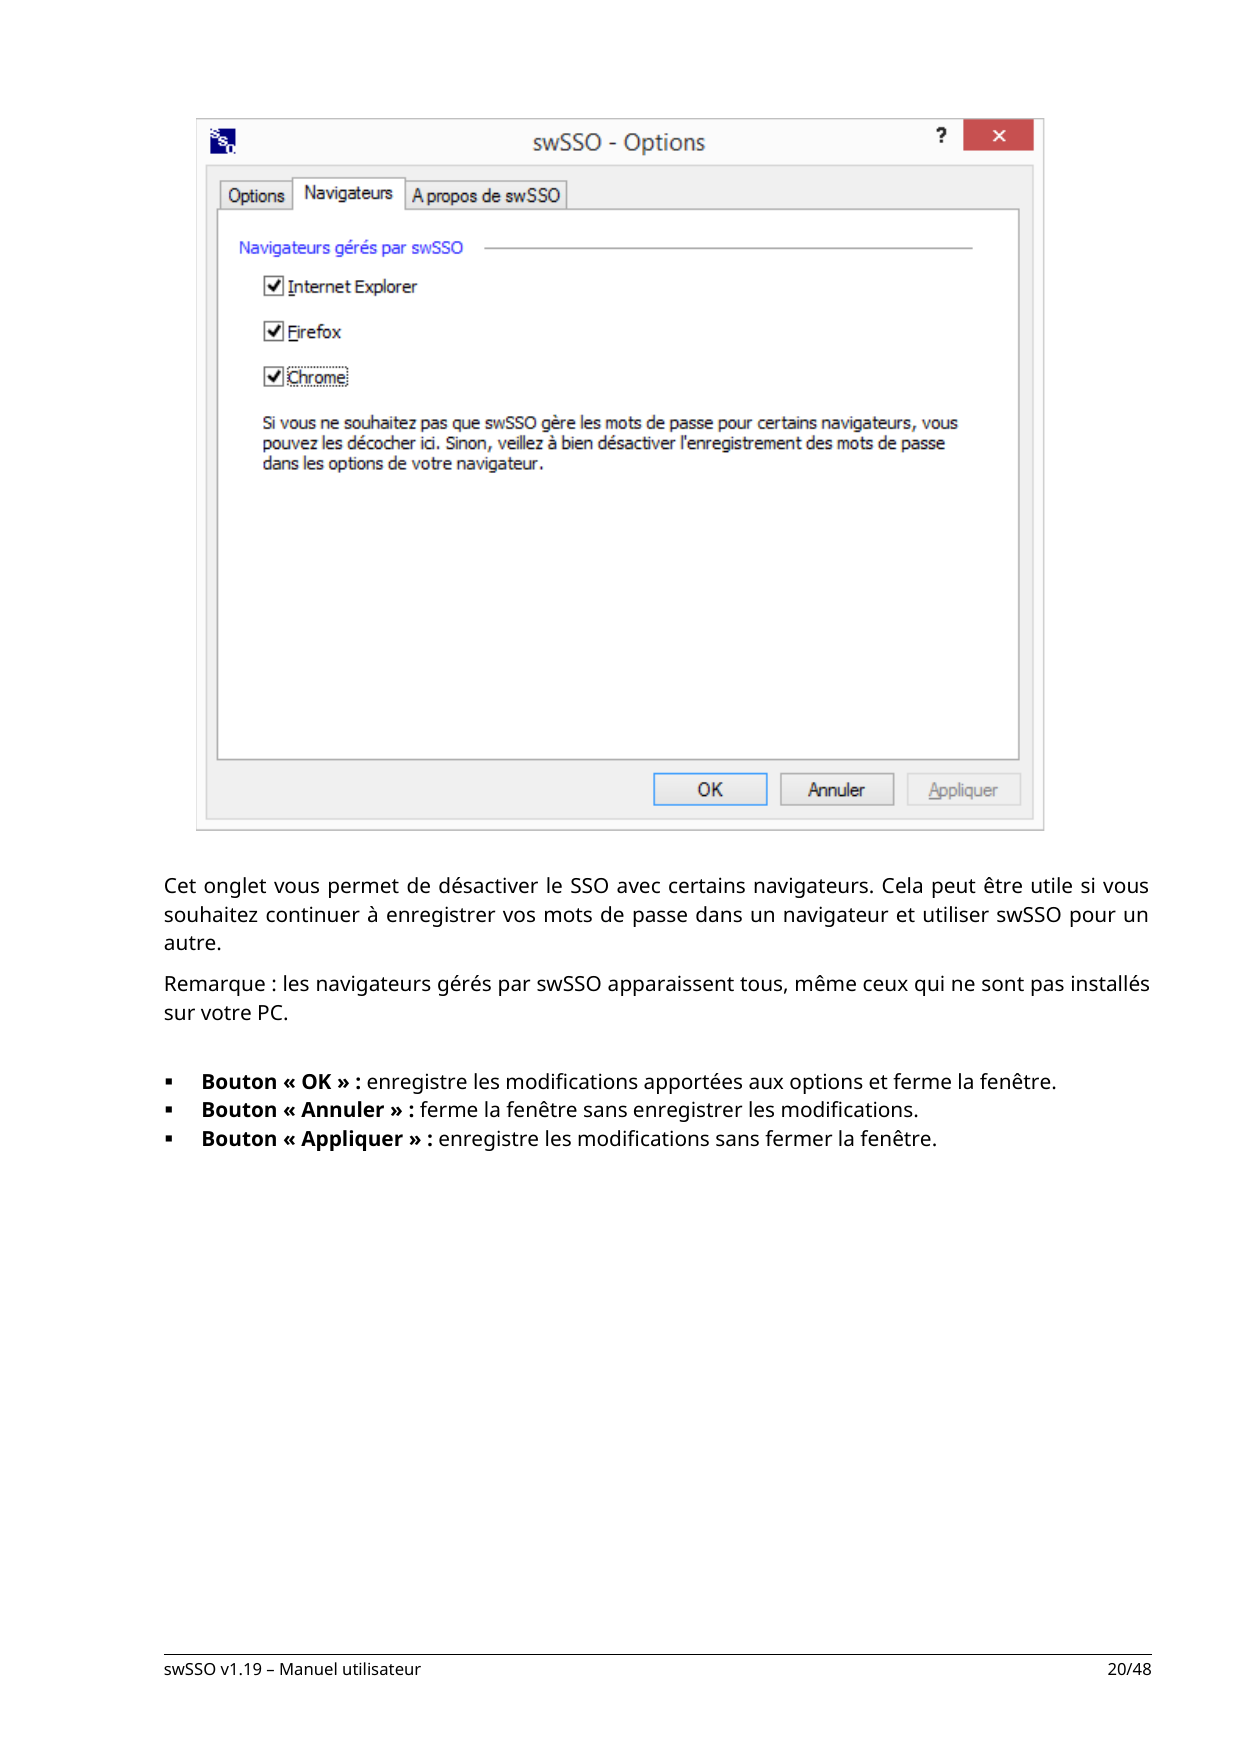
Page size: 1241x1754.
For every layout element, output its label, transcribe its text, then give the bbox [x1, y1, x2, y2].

list Bouton « OK » : enregistre les modifications apportées aux options et ferme la fenêtre. [164, 1067, 1152, 1096]
picture [196, 118, 1045, 831]
text Cet onglet vous permet de désactiver le SSO avec certains navigateurs. Cela peut être utile si vous souhaitez continuer à enregistrer vos mots de passe dans un navigateur et utiliser swSSO pour un autre. [164, 872, 1152, 957]
list Bouton « Annuler » : ferme la fenêtre sans enregistrer les modifications. [164, 1096, 1152, 1124]
text Remarque : les navigateurs gérés par swSSO apparaissent tous, même ceux qui ne sont pas installés sur votre PC. [164, 969, 1152, 1026]
list Bouton « Appliquer » : enregistre les modifications sans fermer la fenêtre. [164, 1124, 1152, 1152]
